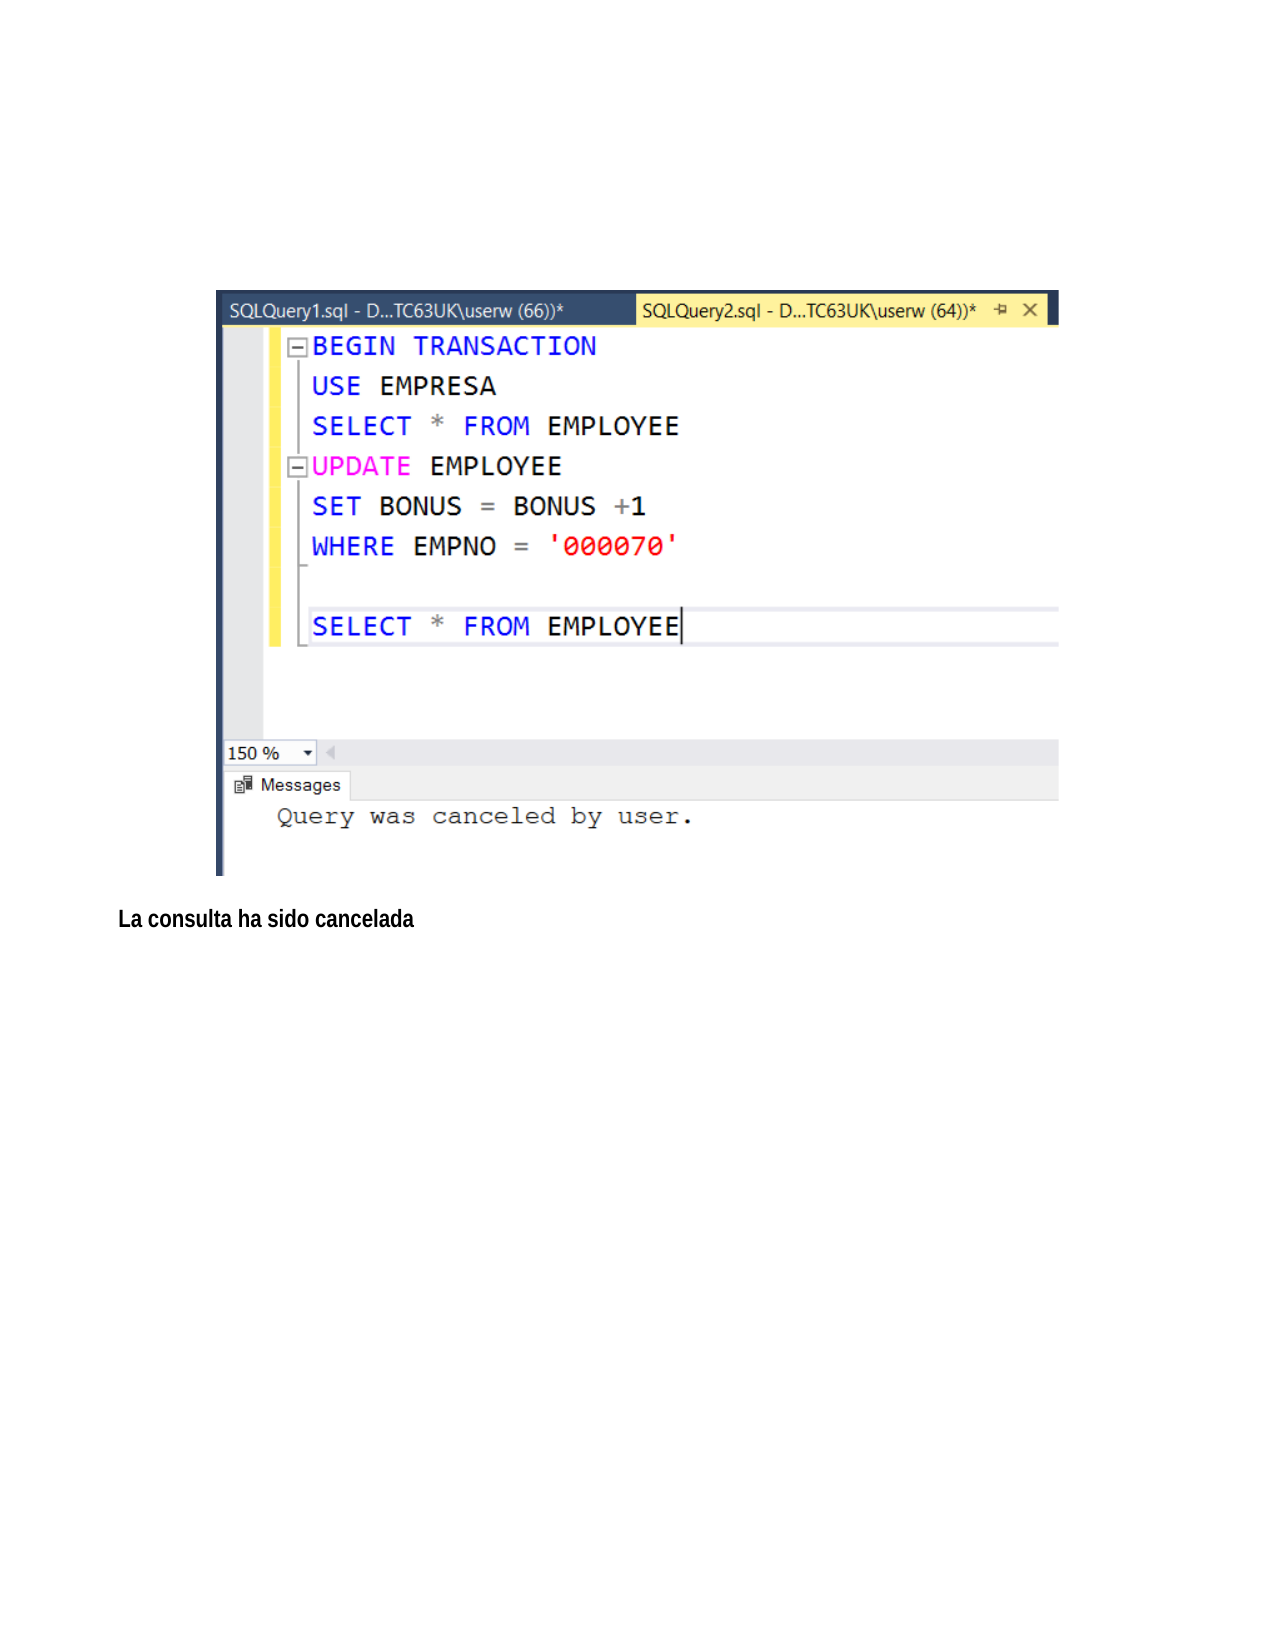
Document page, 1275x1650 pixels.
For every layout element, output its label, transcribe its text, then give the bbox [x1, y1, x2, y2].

text La consulta ha sido cancelada [118, 904, 1157, 933]
picture [216, 290, 1059, 876]
